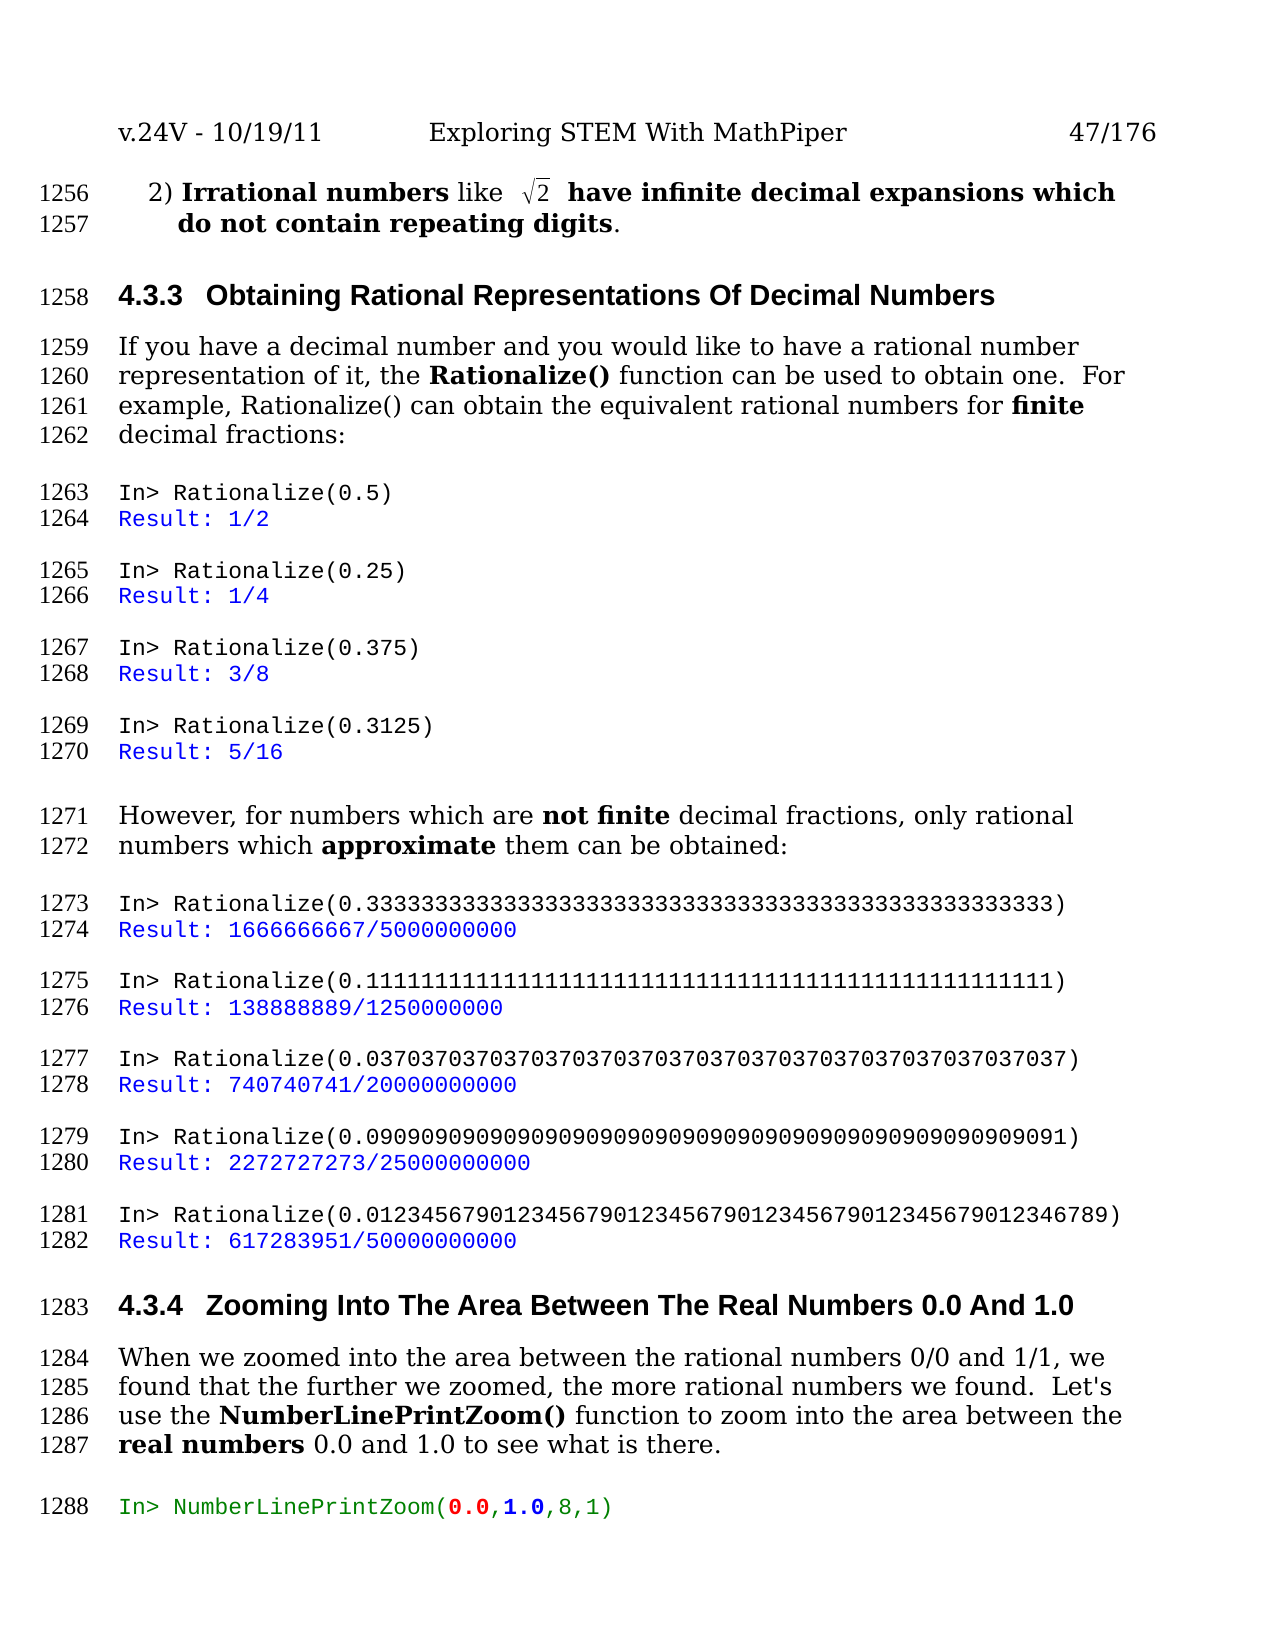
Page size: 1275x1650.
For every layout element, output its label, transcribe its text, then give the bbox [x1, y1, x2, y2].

text Result: 1666666667/5000000000 [118, 918, 1157, 944]
text In> Rationalize(0.33333333333333333333333333333333333333333333333333) [118, 892, 1157, 918]
text In> Rationalize(0.090909090909090909090909090909090909090909090909091) [118, 1126, 1157, 1151]
subtitle Obtaining Rational Representations Of Decimal Numbers [118, 278, 1157, 311]
text Result: 617283951/50000000000 [118, 1229, 1157, 1255]
text However, for numbers which are not finite decimal fractions, only rational numbers which approximate them can be obtained: [118, 801, 1157, 860]
text Result: 1/4 [118, 585, 1157, 611]
text If you have a decimal number and you would like to have a rational number representation of it, the Rationalize() function can be used to obtain one. For example, Rationalize() can obtain the equivalent rational numbers for finite decimal fractions: [118, 332, 1157, 449]
text Result: 5/16 [118, 741, 1157, 766]
subtitle Zooming Into The Area Between The Real Numbers 0.0 And 1.0 [118, 1288, 1157, 1322]
text 2) Irrational numbers likehave infinite decimal expansions which do not contain repeating digits. [148, 177, 1157, 238]
text In> NumberLinePrintZoom(0.0,1.0,8,1) [118, 1495, 1157, 1521]
text Result: 1/2 [118, 507, 1157, 533]
text In> Rationalize(0.012345679012345679012345679012345679012345679012346789) [118, 1203, 1157, 1229]
text In> Rationalize(0.5) [118, 481, 1157, 507]
text Result: 138888889/1250000000 [118, 996, 1157, 1022]
text In> Rationalize(0.3125) [118, 714, 1157, 741]
text In> Rationalize(0.375) [118, 637, 1157, 663]
text Result: 3/8 [118, 663, 1157, 689]
text In> Rationalize(0.11111111111111111111111111111111111111111111111111) [118, 970, 1157, 996]
text When we zoomed into the area between the rational numbers 0/0 and 1/1, we found that the further we zoomed, the more rational numbers we found. Let's use the NumberLinePrintZoom() function to zoom into the area between the real numbers 0.0 and 1.0 to see what is there. [118, 1343, 1157, 1460]
text Result: 740740741/20000000000 [118, 1074, 1157, 1099]
text In> Rationalize(0.25) [118, 559, 1157, 585]
text In> Rationalize(0.037037037037037037037037037037037037037037037037037) [118, 1048, 1157, 1074]
text Result: 2272727273/25000000000 [118, 1151, 1157, 1177]
